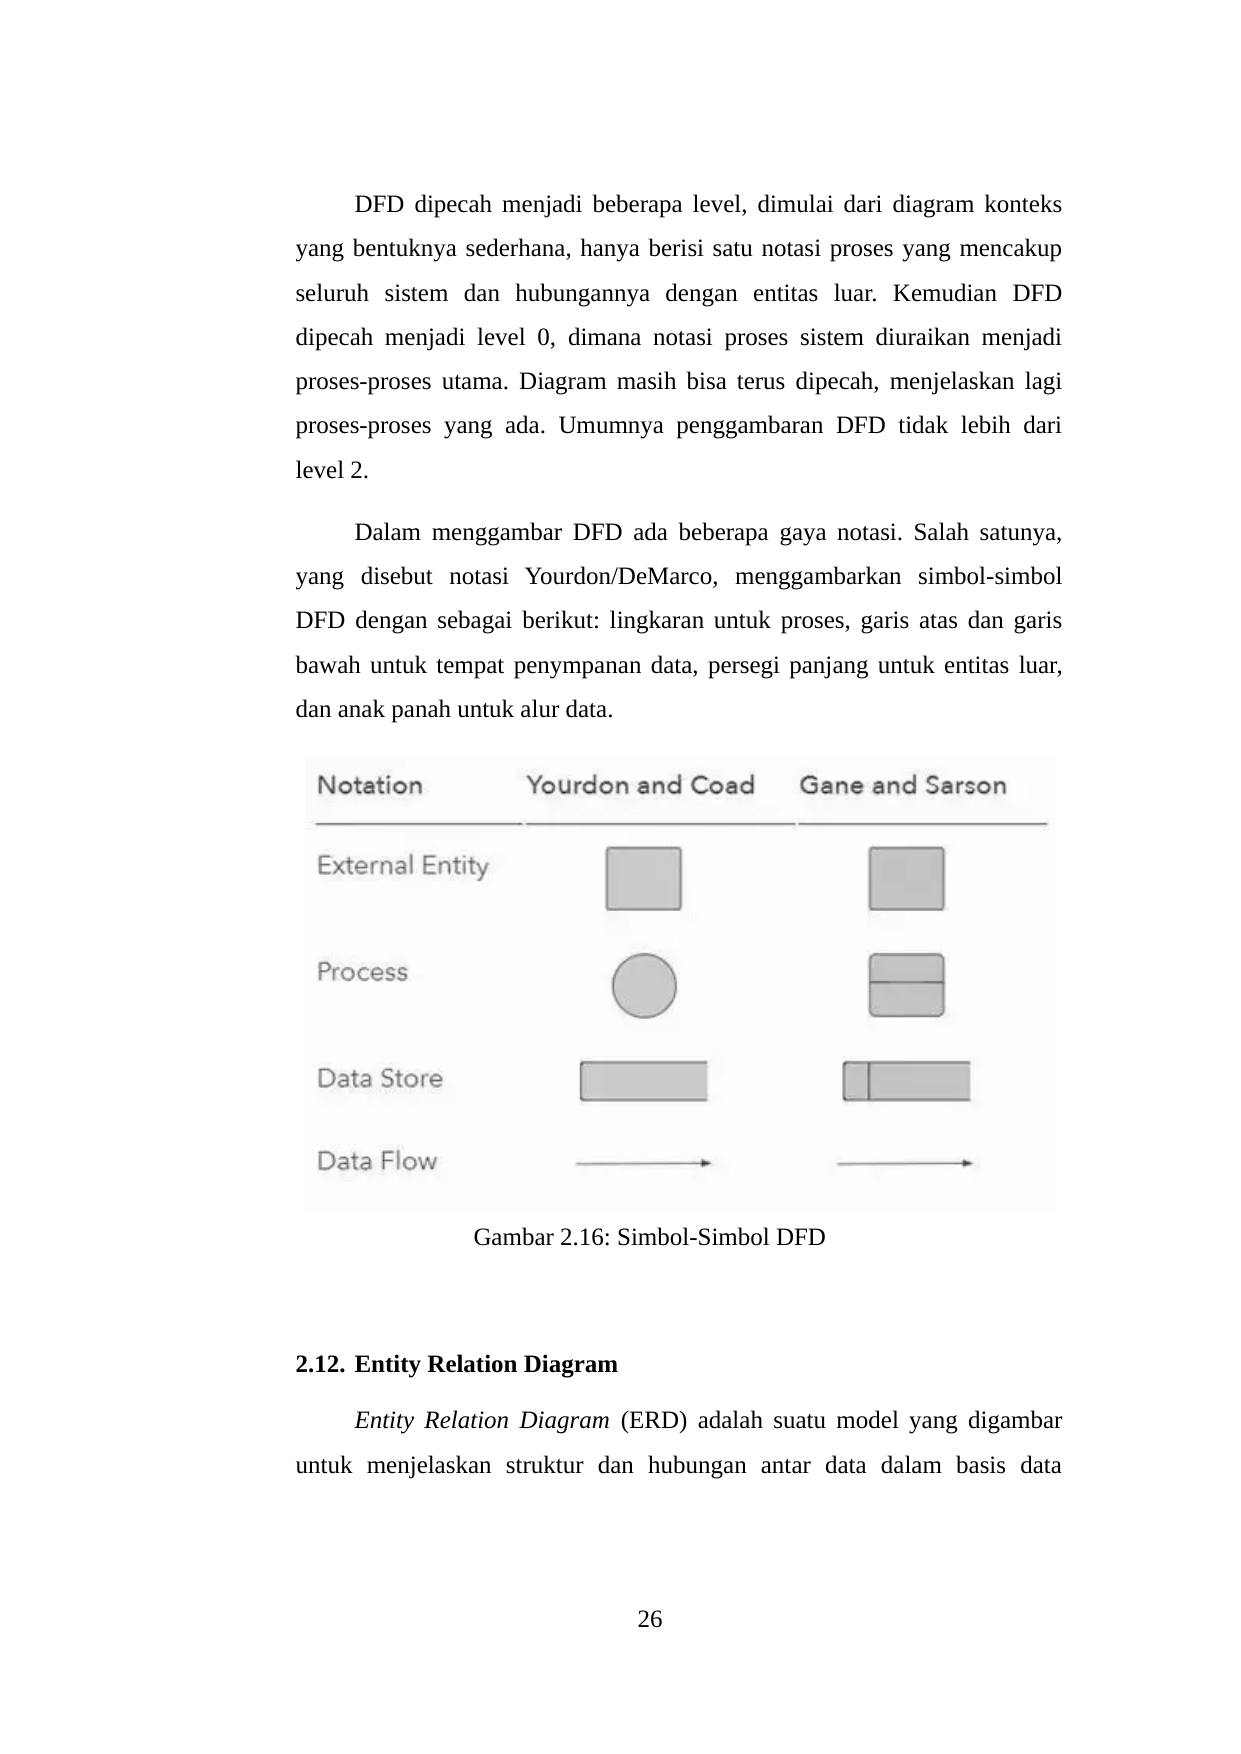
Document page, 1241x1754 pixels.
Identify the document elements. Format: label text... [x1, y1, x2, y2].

list Gambar 2.16: Simbol-Simbol DFD [274, 756, 1025, 1254]
subtitle Entity Relation Diagram [295, 1337, 1063, 1381]
text Entity Relation Diagram (ERD) adalah suatu model yang digambar untuk menjelaskan struktur dan hubungan antar data dalam basis data [295, 1393, 1063, 1482]
list Dalam menggambar DFD ada beberapa gaya notasi. Salah satunya, yang disebut notasi Yourdon/DeMarco, menggambarkan simbol-simbol DFD dengan sebagai berikut: lingkaran untuk proses, garis atas dan garis bawah untuk tempat penympanan data, persegi panjang untuk entitas luar, dan anak panah untuk alur data. [295, 505, 1063, 726]
picture [305, 756, 1057, 1210]
list DFD dipecah menjadi beberapa level, dimulai dari diagram konteks yang bentuknya sederhana, hanya berisi satu notasi proses yang mencakup seluruh sistem dan hubungannya dengan entitas luar. Kemudian DFD dipecah menjadi level 0, dimana notasi proses sistem diuraikan menjadi proses-proses utama. Diagram masih bisa terus dipecah, menjelaskan lagi proses-proses yang ada. Umumnya penggambaran DFD tidak lebih dari level 2. [295, 177, 1063, 487]
